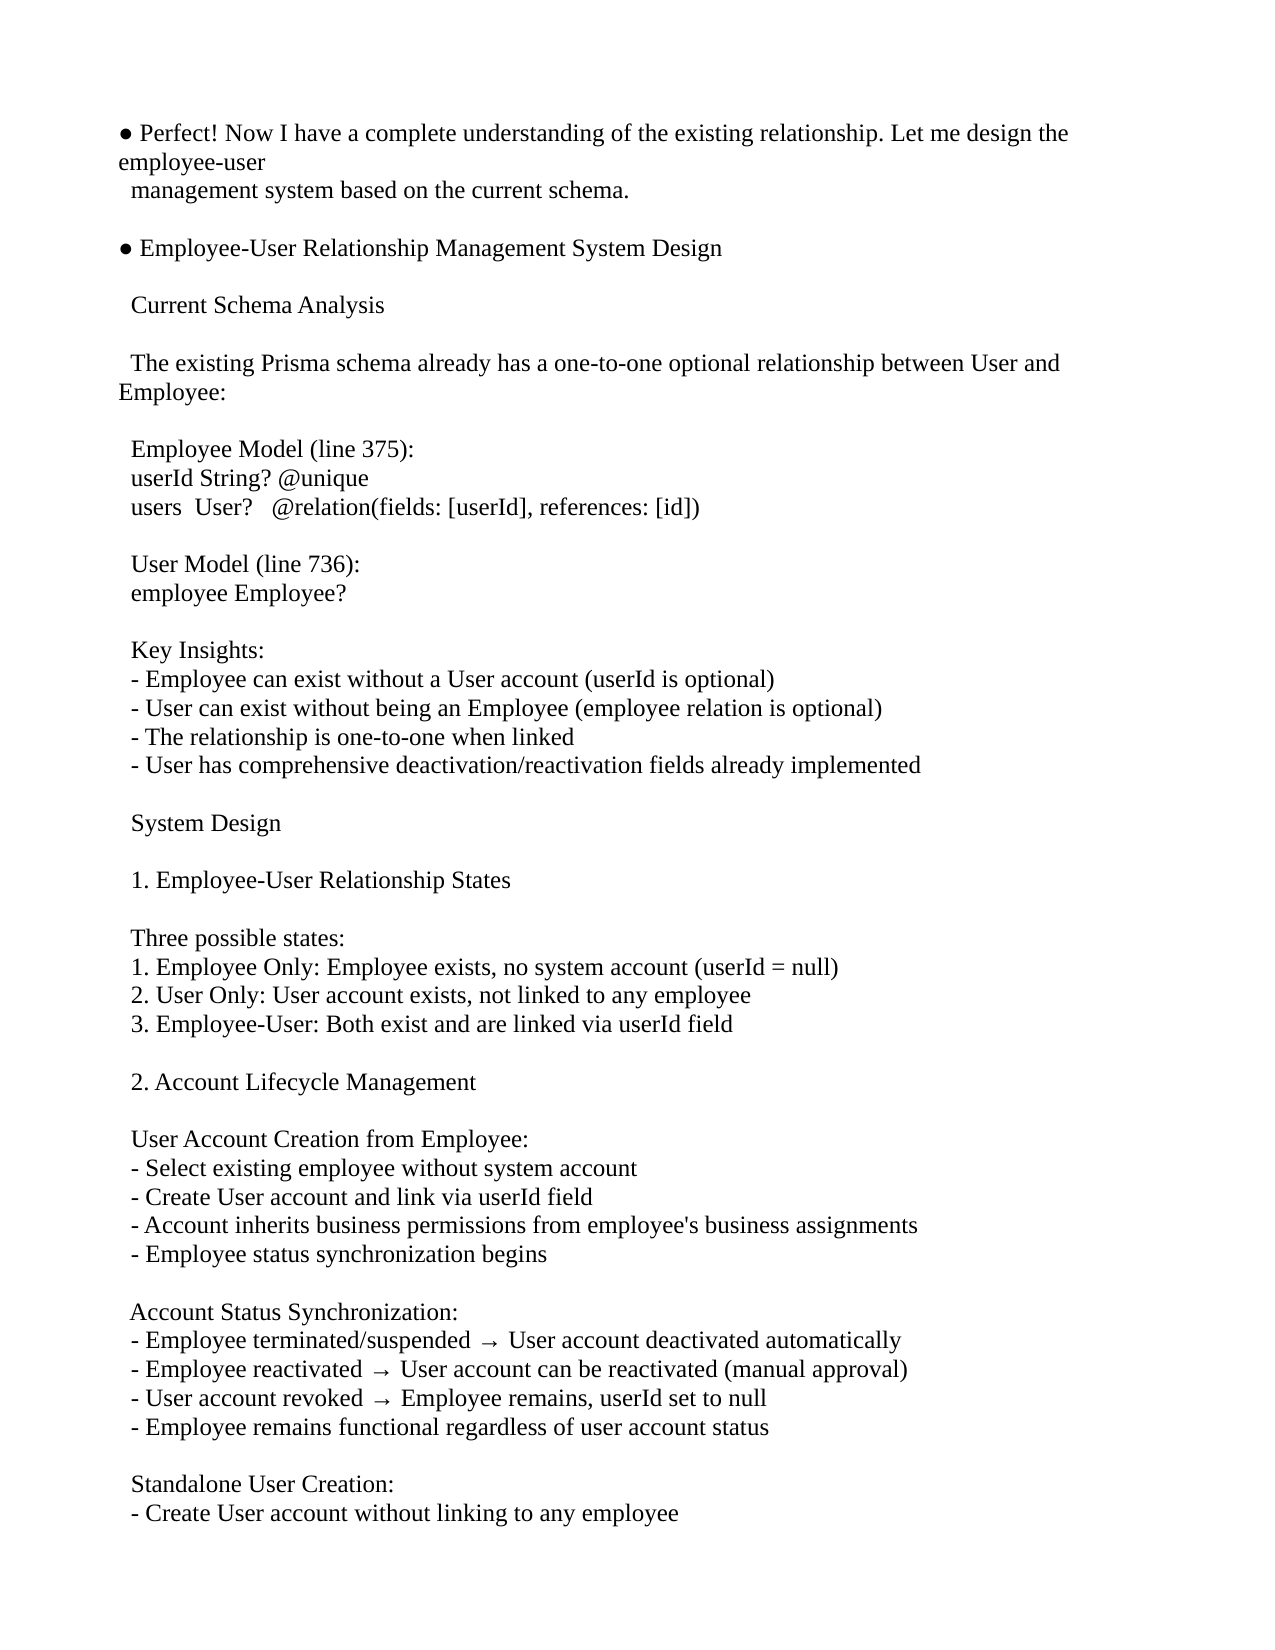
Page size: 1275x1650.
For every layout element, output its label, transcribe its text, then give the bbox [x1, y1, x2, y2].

text 2. User Only: User account exists, not linked to any employee [118, 981, 1157, 1009]
text User Model (line 736): [118, 549, 1157, 578]
text - Account inherits business permissions from employee's business assignments [118, 1211, 1157, 1239]
text - Employee remains functional regardless of user account status [118, 1412, 1157, 1441]
text ● Perfect! Now I have a complete understanding of the existing relationship. Let me design the employee-user [118, 118, 1157, 176]
text ● Employee-User Relationship Management System Design [118, 233, 1157, 262]
text - Employee terminated/suspended → User account deactivated automatically [118, 1326, 1157, 1354]
text The existing Prisma schema already has a one-to-one optional relationship between User and Employee: [118, 348, 1157, 406]
text users User? @relation(fields: [userId], references: [id]) [118, 492, 1157, 521]
text - Select existing employee without system account [118, 1153, 1157, 1182]
text - User can exist without being an Employee (employee relation is optional) [118, 693, 1157, 722]
text employee Employee? [118, 578, 1157, 607]
text - User has comprehensive deactivation/reactivation fields already implemented [118, 751, 1157, 779]
text 1. Employee-User Relationship States [118, 866, 1157, 894]
text userId String? @unique [118, 463, 1157, 492]
text Standalone User Creation: [118, 1469, 1157, 1498]
text management system based on the current schema. [118, 176, 1157, 204]
text Employee Model (line 375): [118, 434, 1157, 463]
text - Employee status synchronization begins [118, 1239, 1157, 1268]
text User Account Creation from Employee: [118, 1124, 1157, 1153]
text 2. Account Lifecycle Management [118, 1067, 1157, 1096]
text Three possible states: [118, 923, 1157, 952]
text - The relationship is one-to-one when linked [118, 722, 1157, 751]
text 1. Employee Only: Employee exists, no system account (userId = null) [118, 952, 1157, 981]
text - Employee reactivated → User account can be reactivated (manual approval) [118, 1354, 1157, 1383]
text - Create User account and link via userId field [118, 1182, 1157, 1211]
text - Employee can exist without a User account (userId is optional) [118, 664, 1157, 693]
text Current Schema Analysis [118, 291, 1157, 319]
text Key Insights: [118, 636, 1157, 664]
text - Create User account without linking to any employee [118, 1498, 1157, 1527]
text - User account revoked → Employee remains, userId set to null [118, 1383, 1157, 1412]
text 3. Employee-User: Both exist and are linked via userId field [118, 1009, 1157, 1038]
text System Design [118, 808, 1157, 837]
text Account Status Synchronization: [118, 1297, 1157, 1326]
